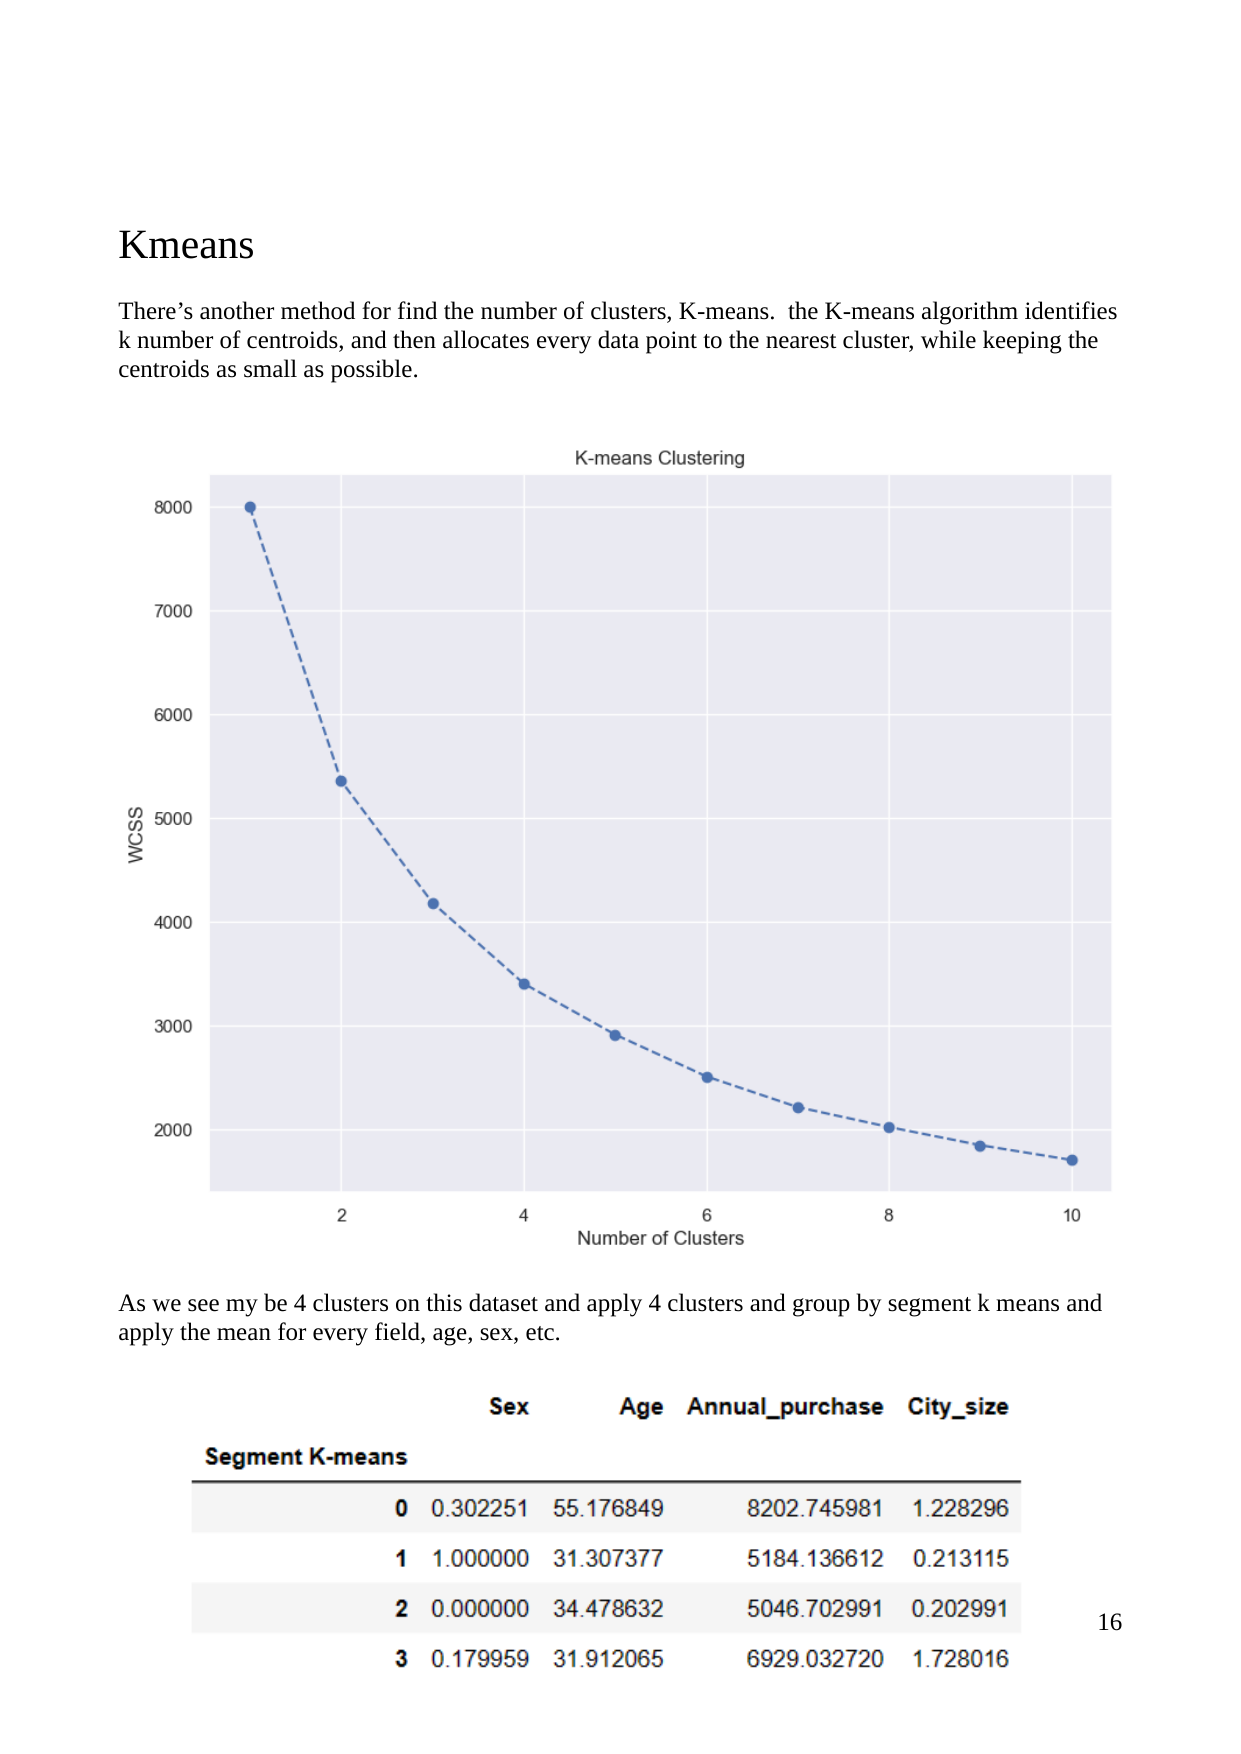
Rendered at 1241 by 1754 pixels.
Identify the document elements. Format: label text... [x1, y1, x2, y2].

picture [118, 440, 1123, 1260]
text There’s another method for find the number of clusters, K-means. the K-means algorithm identifies k number of centroids, and then allocates every data point to the nearest cluster, while keeping the centroids as small as possible. [118, 296, 1122, 382]
picture [178, 1374, 1062, 1683]
text As we see my be 4 clusters on this dataset and apply 4 clusters and group by segment k means and apply the mean for every field, age, sex, etc. [118, 1288, 1122, 1346]
text Kmeans [118, 219, 1122, 267]
